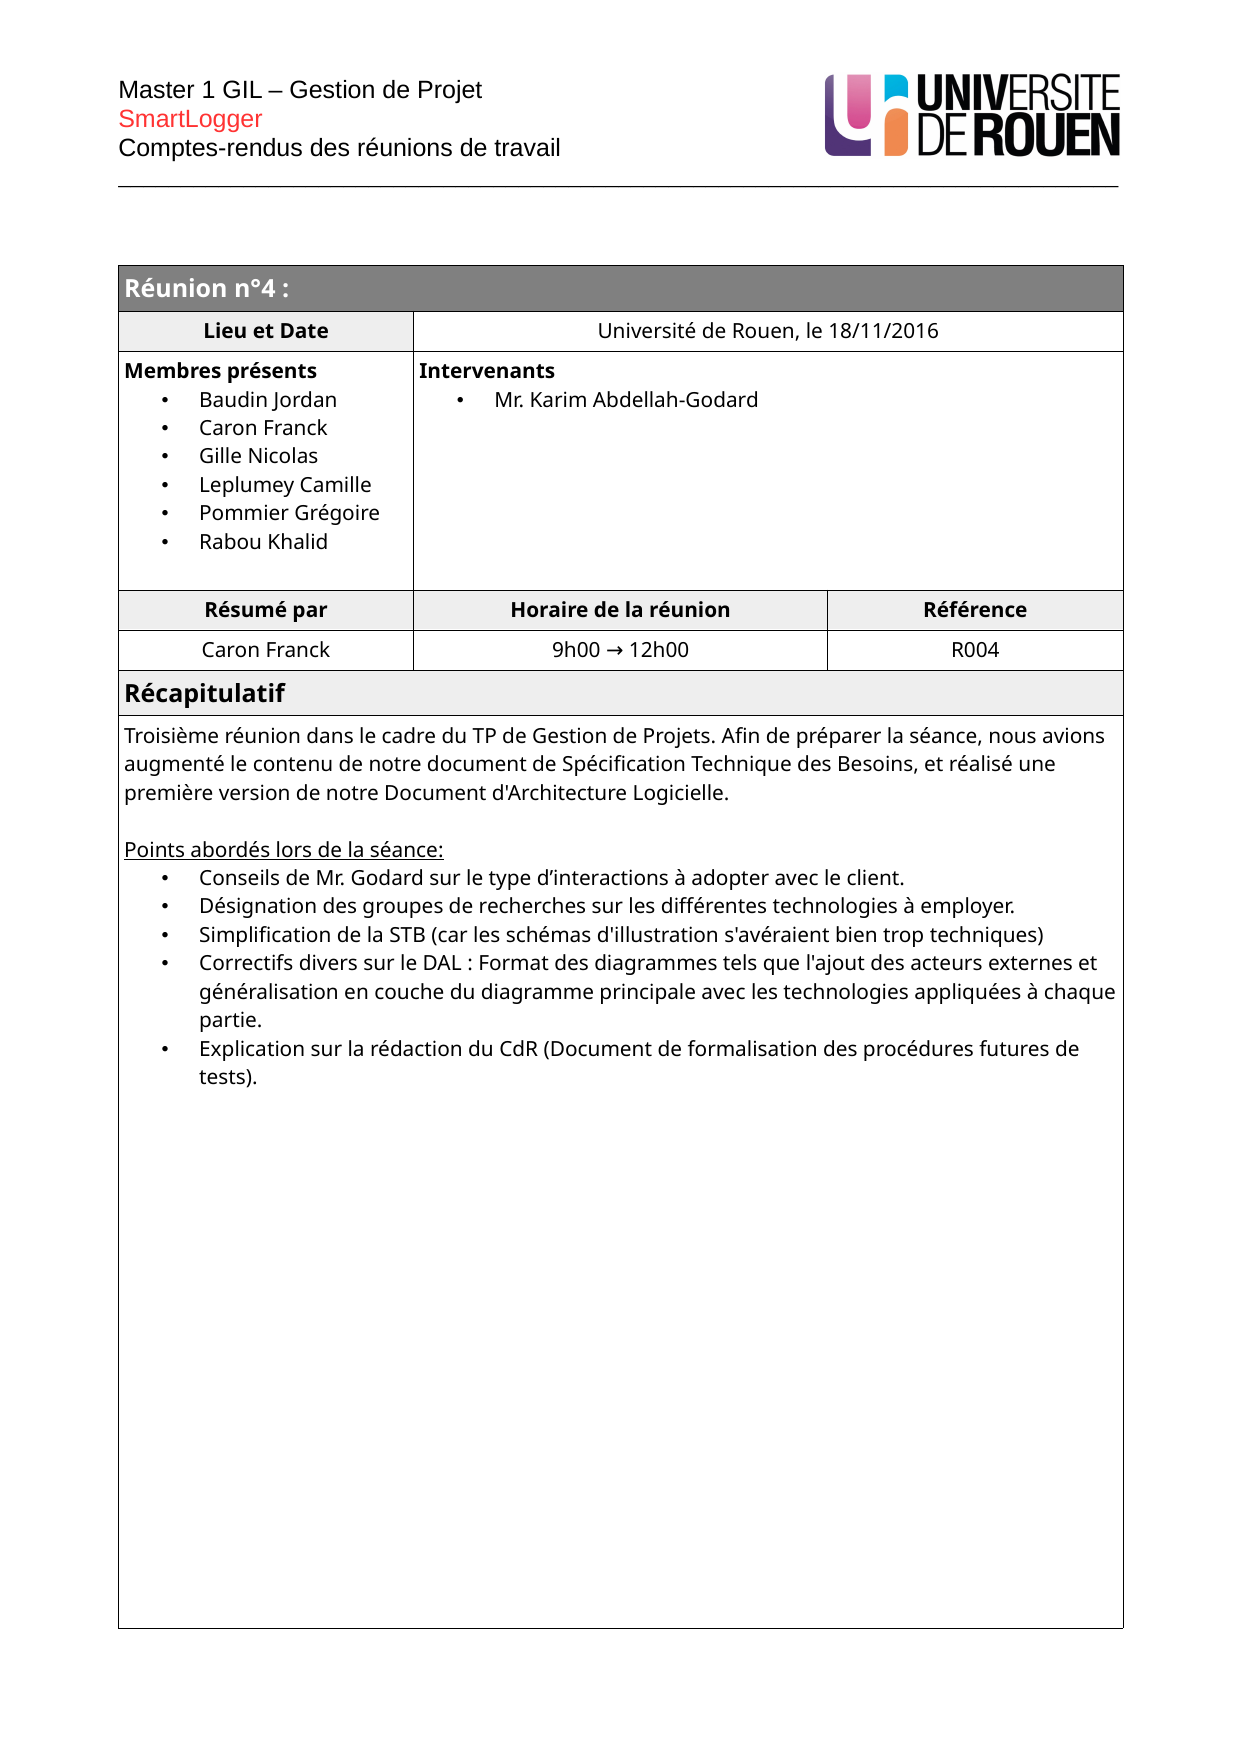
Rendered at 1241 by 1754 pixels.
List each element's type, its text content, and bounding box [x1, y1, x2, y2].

table_cell Résumé par [119, 591, 413, 629]
table_cell Horaire de la réunion [414, 591, 827, 629]
table_cell 9h00 → 12h00 [414, 631, 827, 669]
picture [823, 72, 1121, 159]
table_cell Troisième réunion dans le cadre du TP de Gestion de Projets. Afin de préparer la séance, nous avions augmenté le contenu de notre document de Spécification Technique des Besoins, et réalisé une première version de notre Document d'Architecture Logicielle. Points abordés lors de la séance: Conseils de Mr. Godard sur le type d’interactions à adopter avec le client. Désignation des groupes de recherches sur les différentes technologies à employer. Simplification de la STB (car les schémas d'illustration s'avéraient bien trop techniques) Correctifs divers sur le DAL : Format des diagrammes tels que l'ajout des acteurs externes et généralisation en couche du diagramme principale avec les technologies appliquées à chaque partie. Explication sur la rédaction du CdR (Document de formalisation des procédures futures de tests). [119, 716, 1123, 1628]
table_cell Université de Rouen, le 18/11/2016 [414, 312, 1123, 351]
table_cell Intervenants Mr. Karim Abdellah-Godard [414, 352, 1123, 589]
table_cell Récapitulatif [119, 671, 1123, 715]
table_cell Caron Franck [119, 631, 413, 669]
table_cell R004 [828, 631, 1123, 669]
table_header Réunion n°4 : [119, 266, 1123, 311]
table_cell Référence [828, 591, 1123, 629]
table_cell Lieu et Date [119, 312, 413, 351]
table_cell Membres présents Baudin Jordan Caron Franck Gille Nicolas Leplumey Camille Pommier Grégoire Rabou Khalid [119, 352, 413, 589]
